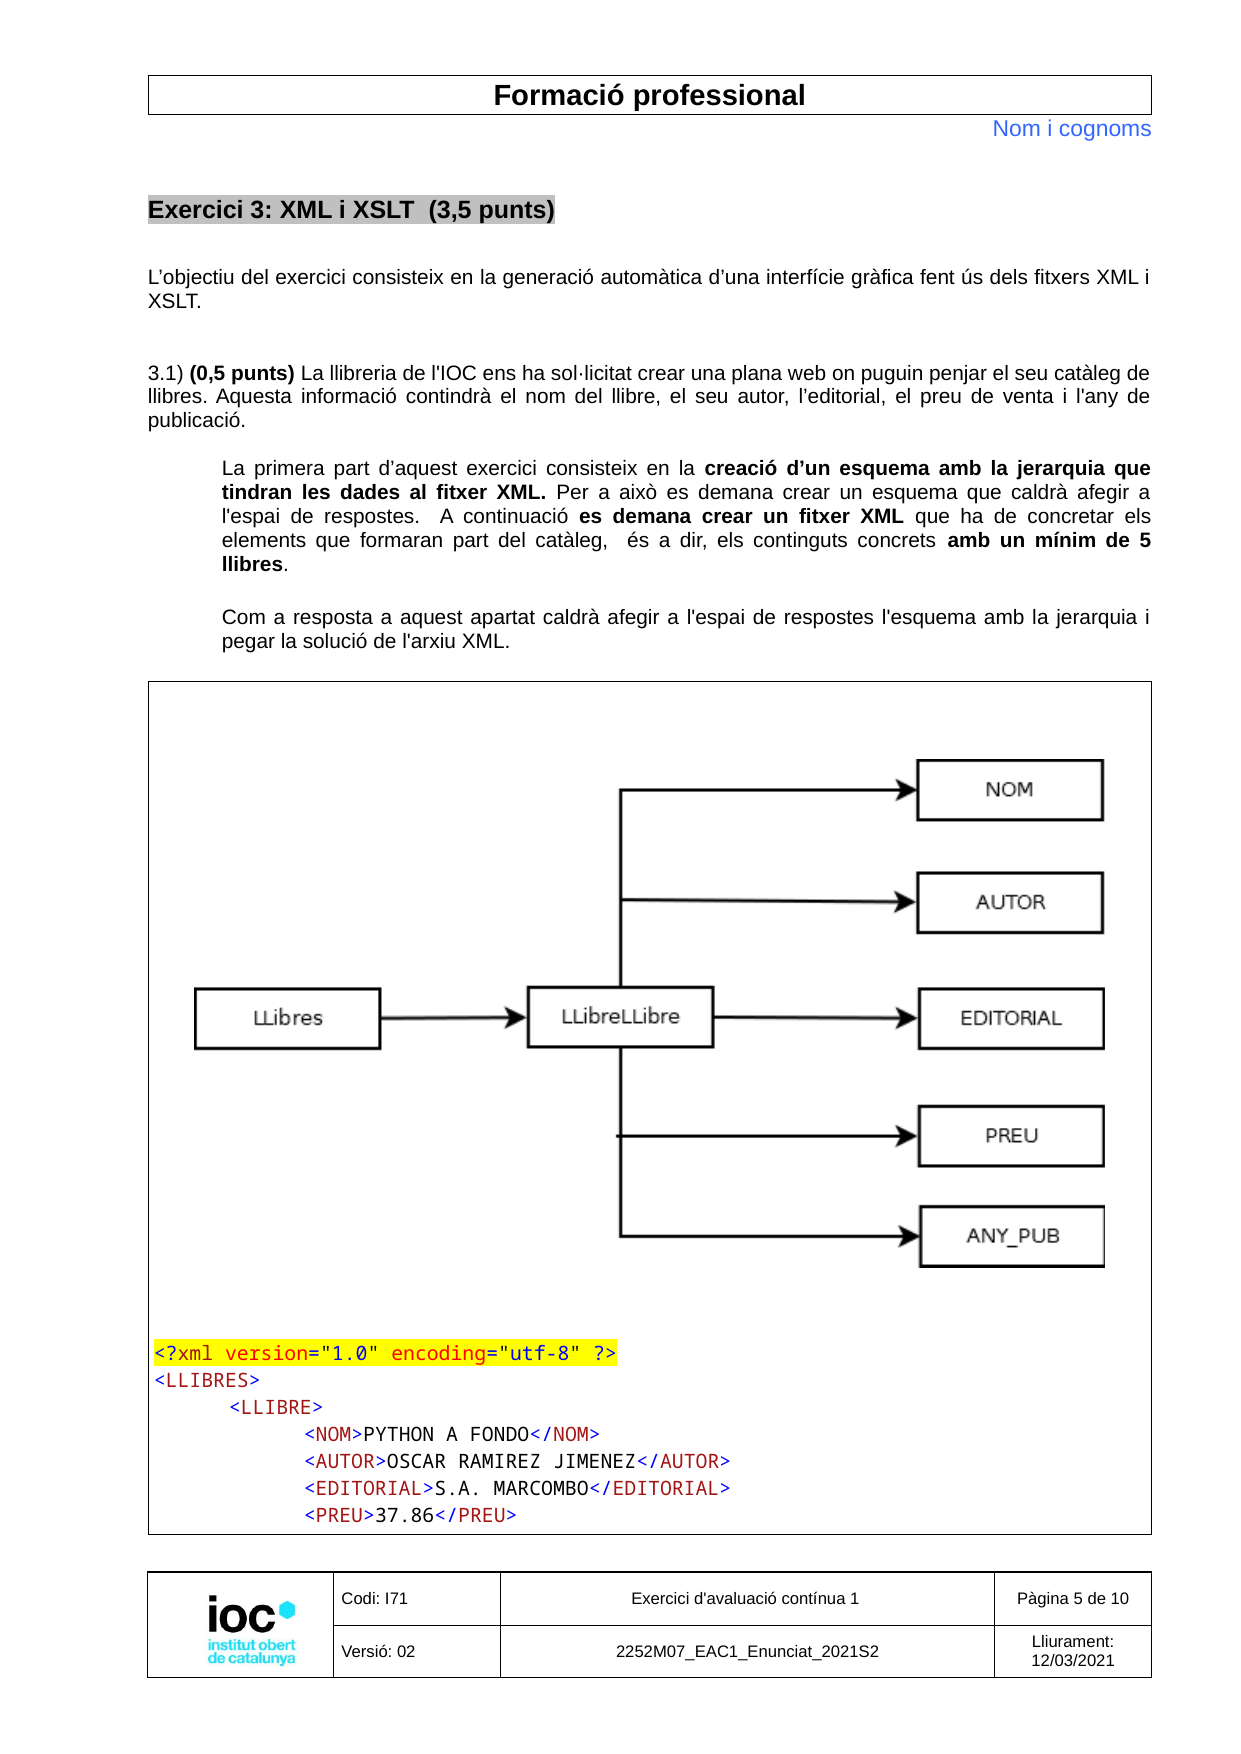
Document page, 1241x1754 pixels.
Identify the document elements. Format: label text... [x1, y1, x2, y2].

picture [194, 759, 1105, 1268]
list 3.1) (0,5 punts) La llibreria de l'IOC ens ha sol·licitat crear una plana web on puguin penjar el seu catàleg de llibres. Aquesta informació contindrà el nom del llibre, el seu autor, l’editorial, el preu de venta i l'any de publicació. [148, 360, 1151, 432]
list Com a resposta a aquest apartat caldrà afegir a l'espai de respostes l'esquema amb la jerarquia i pegar la solució de l'arxiu XML. [184, 605, 1151, 653]
list La primera part d’aquest exercici consisteix en la creació d’un esquema amb la jerarquia que tindran les dades al fitxer XML. Per a això es demana crear un esquema que caldrà afegir a l'espai de respostes. A continuació es demana crear un fitxer XML que ha de concretar els elements que formaran part del catàleg, és a dir, els continguts concrets amb un mínim de 5 llibres. [184, 456, 1151, 576]
picture [195, 1581, 309, 1677]
table_header <?xml version="1.0" encoding="utf-8" ?> <LLIBRES> <LLIBRE> <NOM>PYTHON A FONDO</NOM> <AUTOR>OSCAR RAMIREZ JIMENEZ</AUTOR> <EDITORIAL>S.A. MARCOMBO</EDITORIAL> <PREU>37.86</PREU> [149, 682, 1151, 1534]
text Exercici 3: XML i XSLT (3,5 punts) [148, 195, 1151, 224]
text L’objectiu del exercici consisteix en la generació automàtica d’una interfície gràfica fent ús dels fitxers XML i XSLT. [148, 264, 1151, 312]
